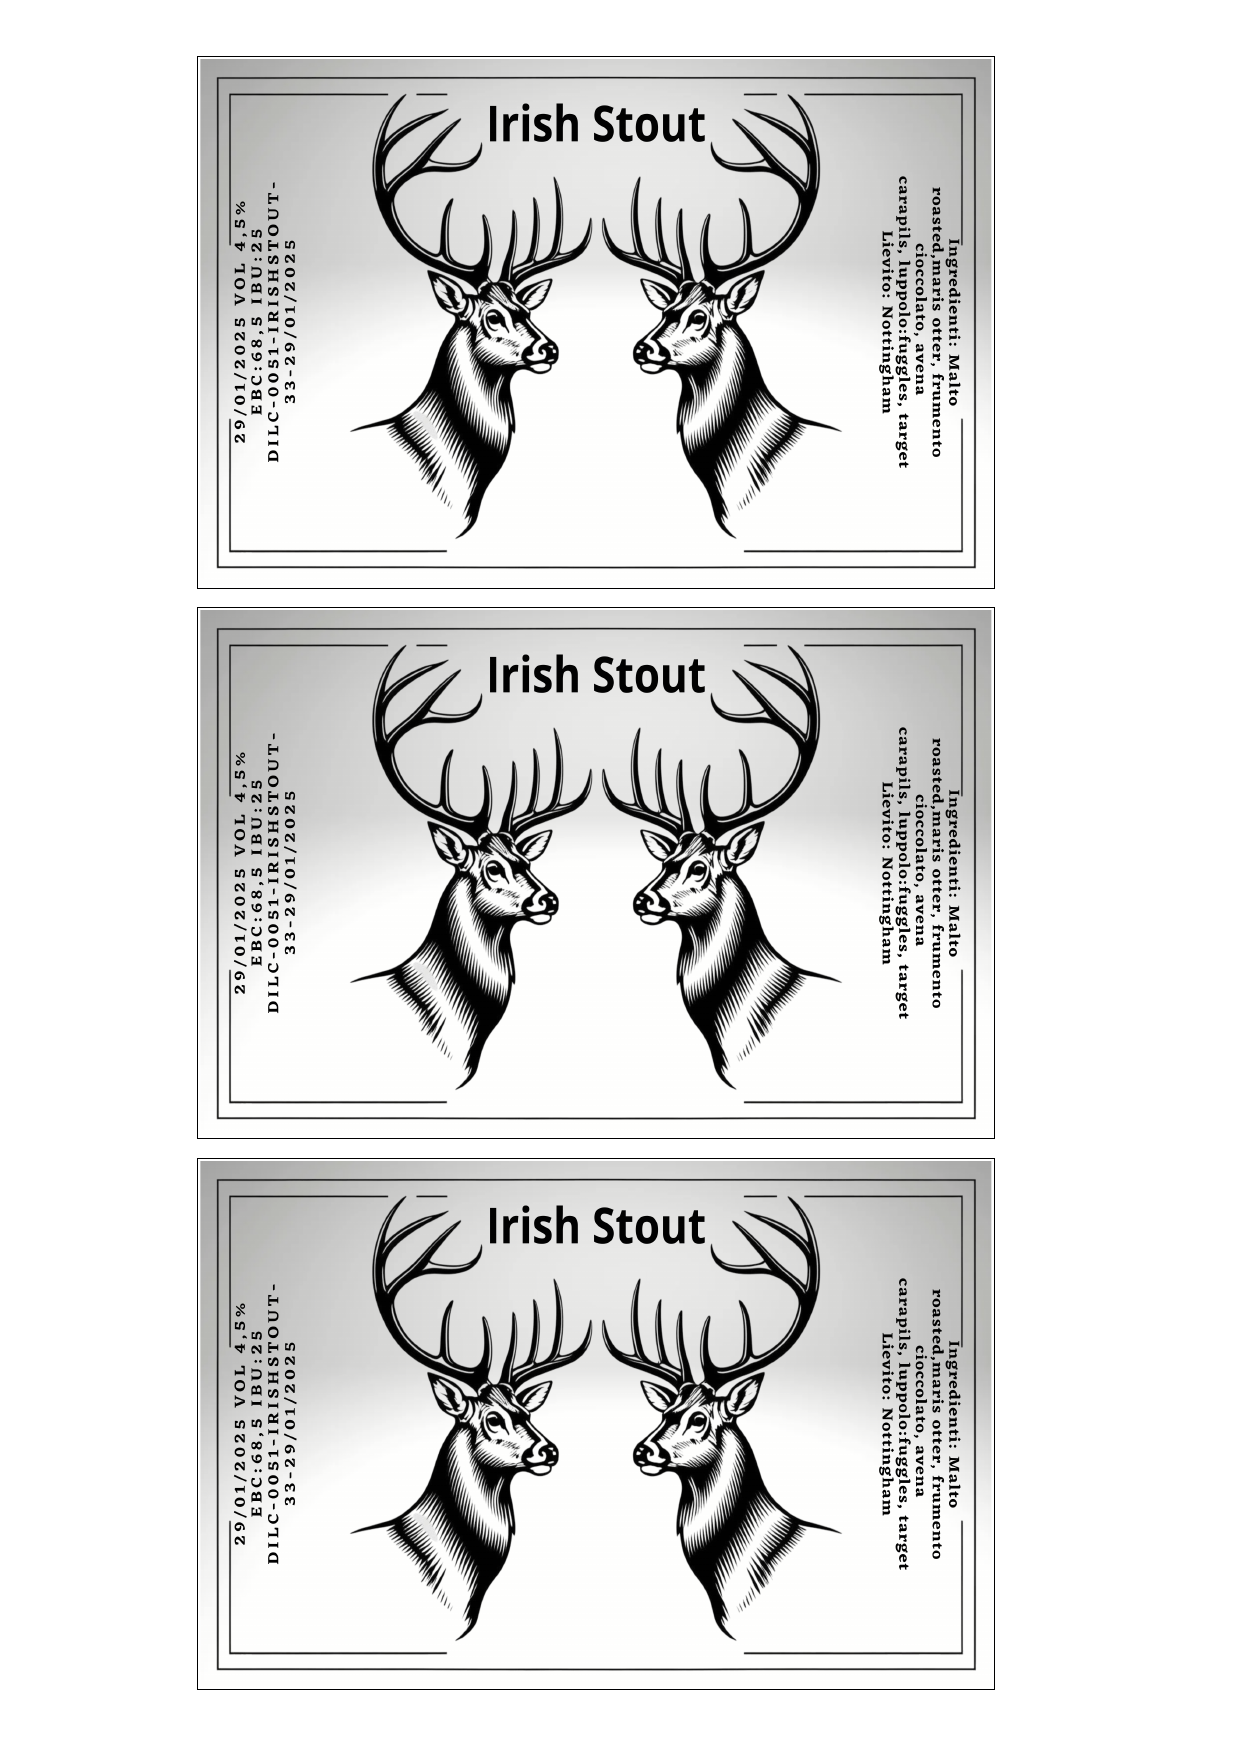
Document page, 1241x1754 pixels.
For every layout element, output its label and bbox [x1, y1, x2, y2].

picture [200, 59, 992, 585]
picture [200, 610, 992, 1136]
picture [200, 1161, 992, 1687]
